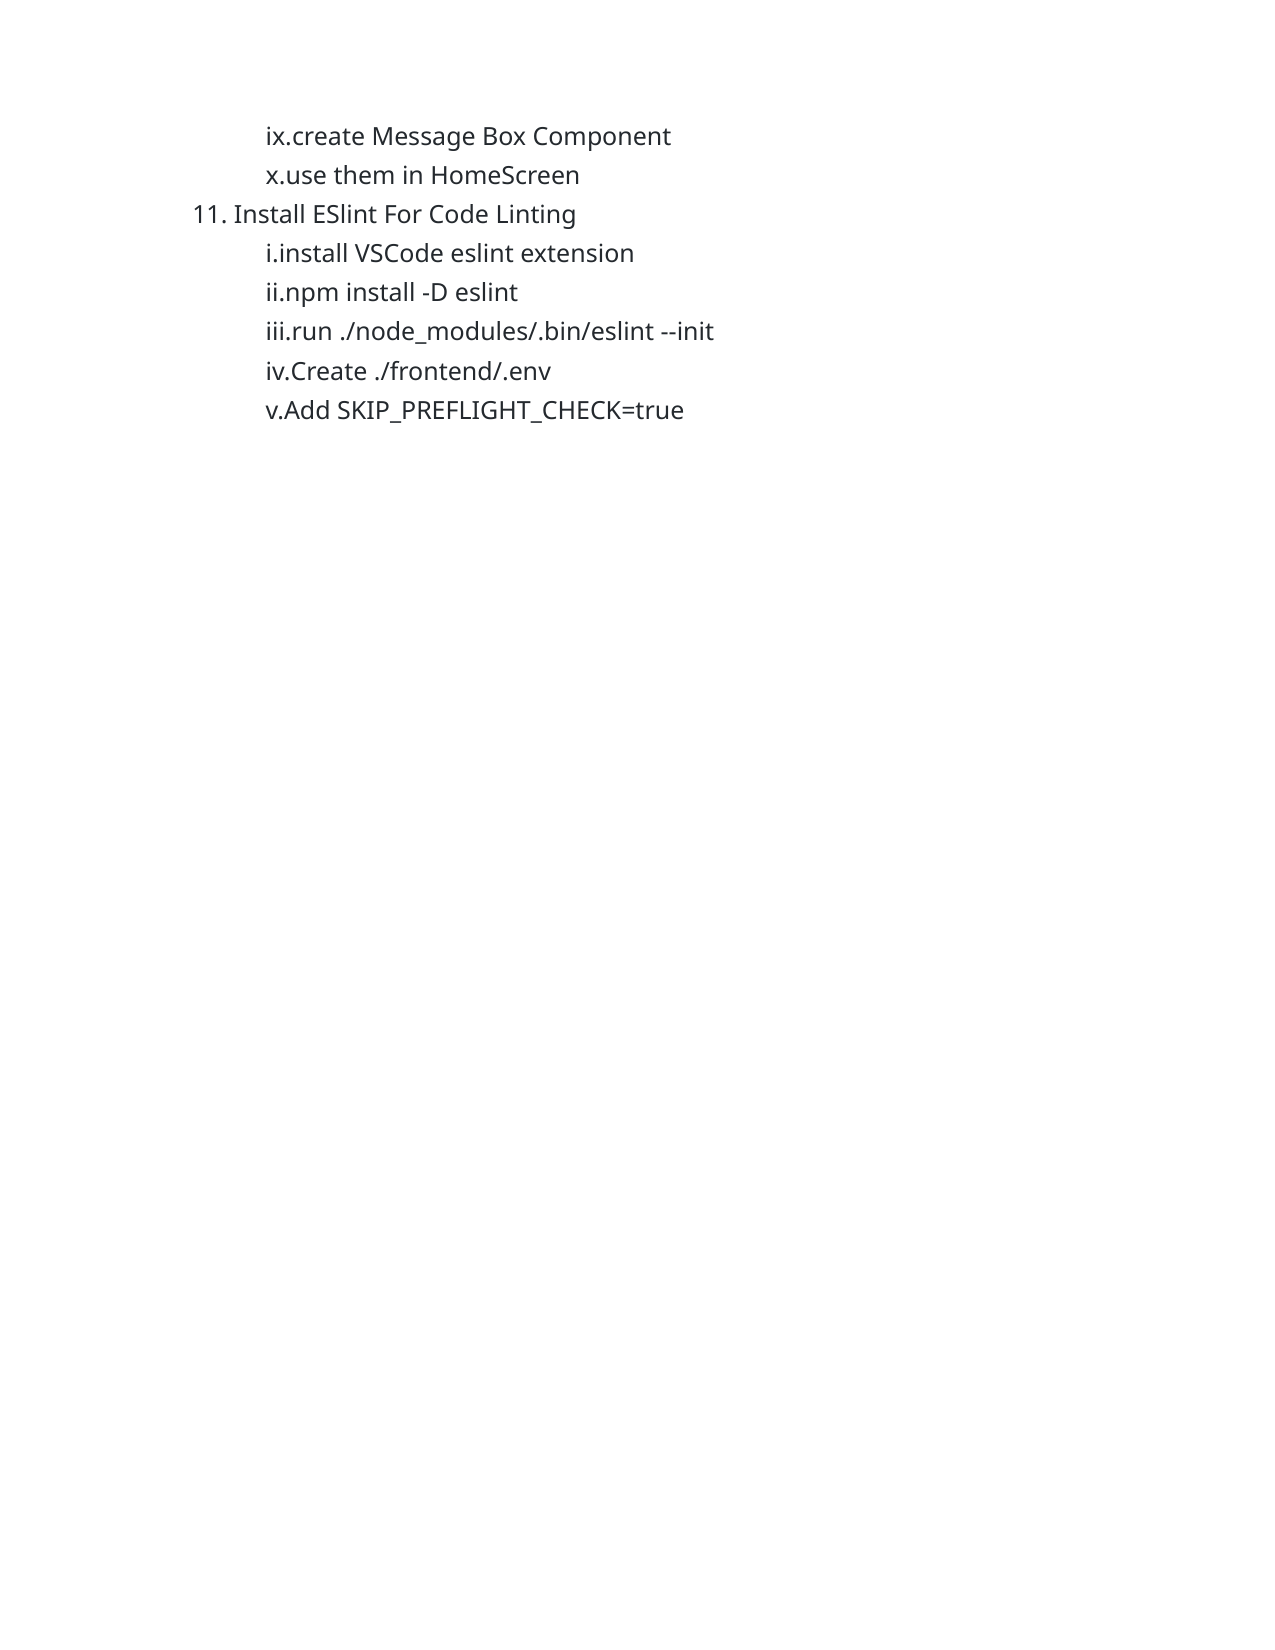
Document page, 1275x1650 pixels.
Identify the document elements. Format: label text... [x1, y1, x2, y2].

list run ./node_modules/.bin/eslint --init [118, 314, 1157, 348]
list npm install -D eslint [118, 275, 1157, 309]
list Create ./frontend/.env [118, 353, 1157, 387]
list install VSCode eslint extension [118, 236, 1157, 270]
text 11. Install ESlint For Code Linting [118, 196, 1157, 231]
list create Message Box Component [118, 118, 1157, 152]
list Add SKIP_PREFLIGHT_CHECK=true [118, 392, 1157, 426]
list use them in HomeScreen [118, 157, 1157, 191]
